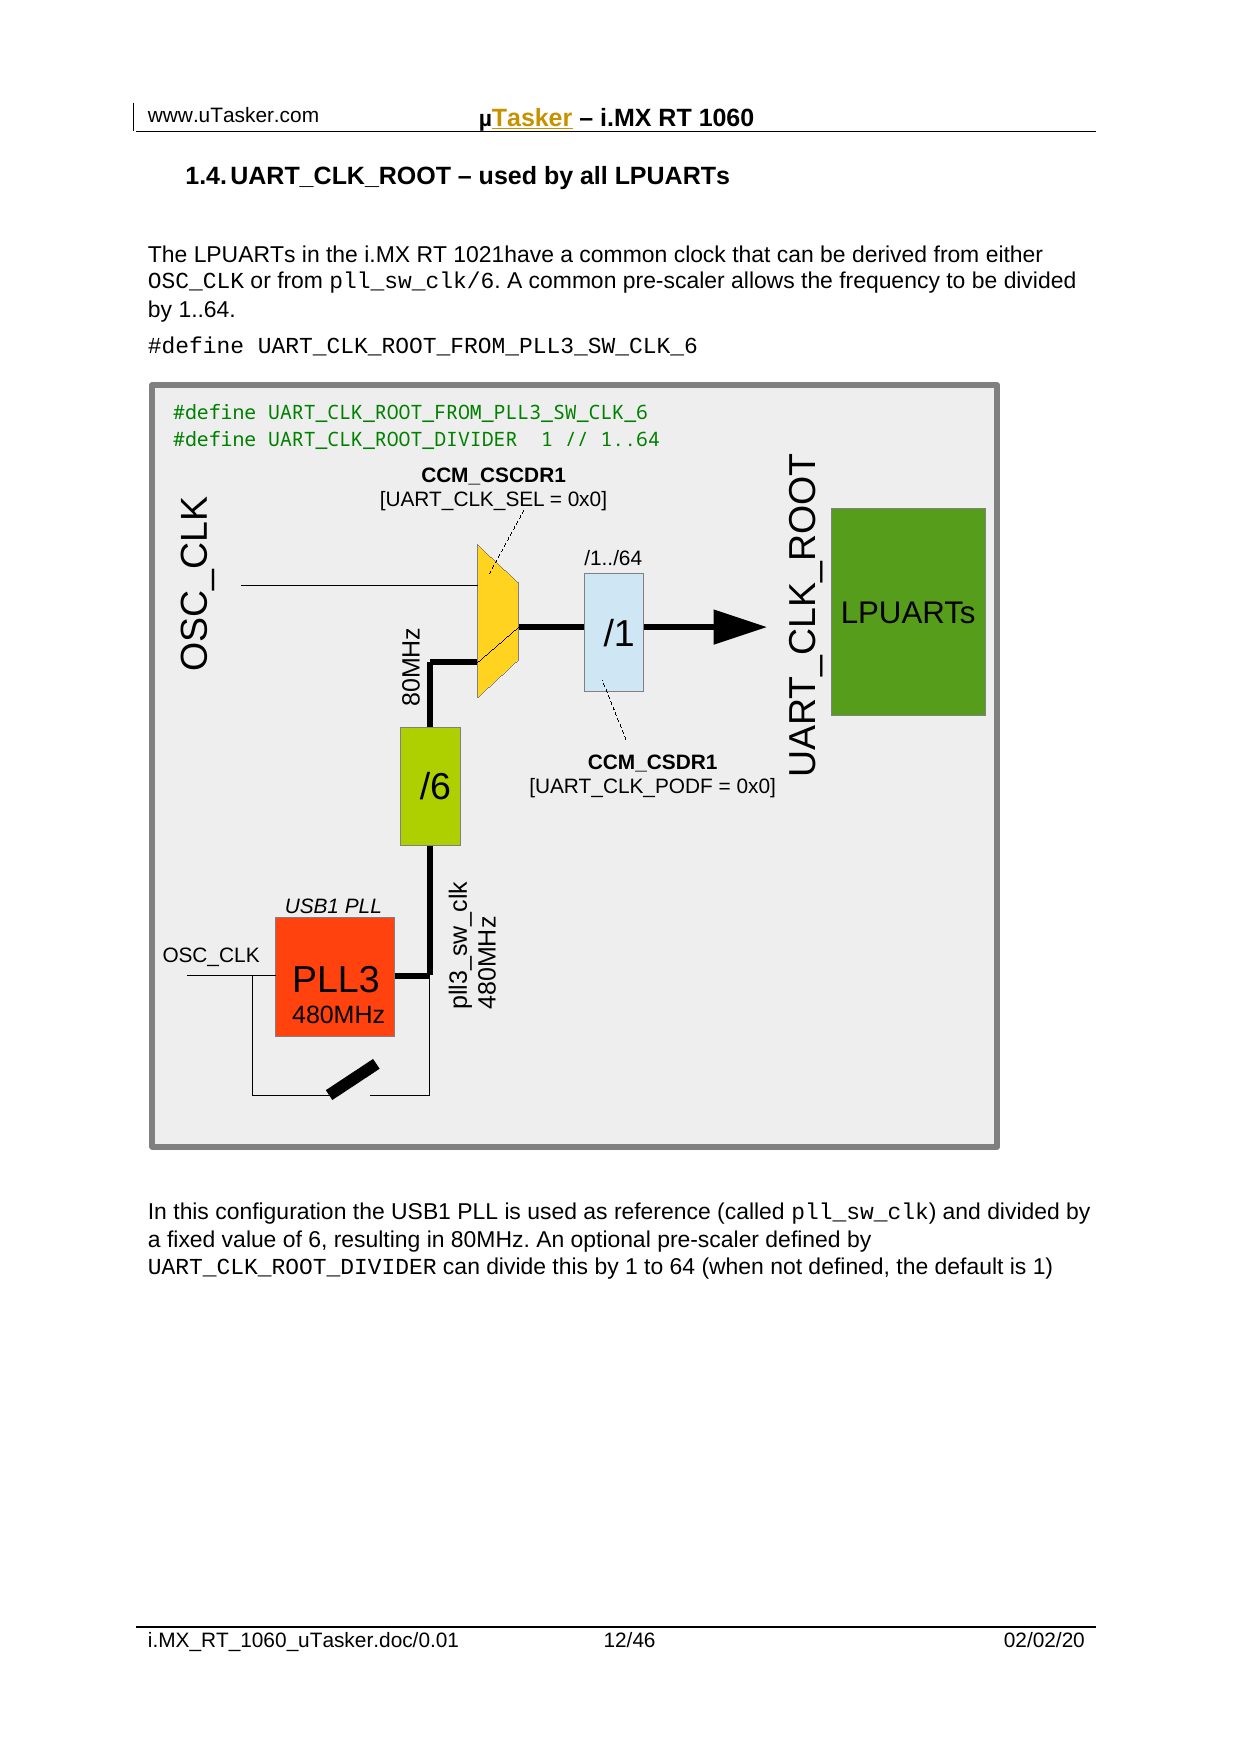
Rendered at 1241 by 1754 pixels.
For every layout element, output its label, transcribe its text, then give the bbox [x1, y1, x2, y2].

text The LPUARTs in the i.MX RT 1021have a common clock that can be derived from either OSC_CLK or from pll_sw_clk/6. A common pre-scaler allows the frequency to be divided by 1..64. [148, 241, 1093, 322]
text #define UART_CLK_ROOT_FROM_PLL3_SW_CLK_6 [148, 335, 1093, 361]
text In this configuration the USB1 PLL is used as reference (called pll_sw_clk) and divided by a fixed value of 6, resulting in 80MHz. An optional pre-scaler defined by UART_CLK_ROOT_DIVIDER can divide this by 1 to 64 (when not defined, the default is 1) [148, 1198, 1093, 1281]
subtitle UART_CLK_ROOT – used by all LPUARTs [185, 161, 1093, 190]
